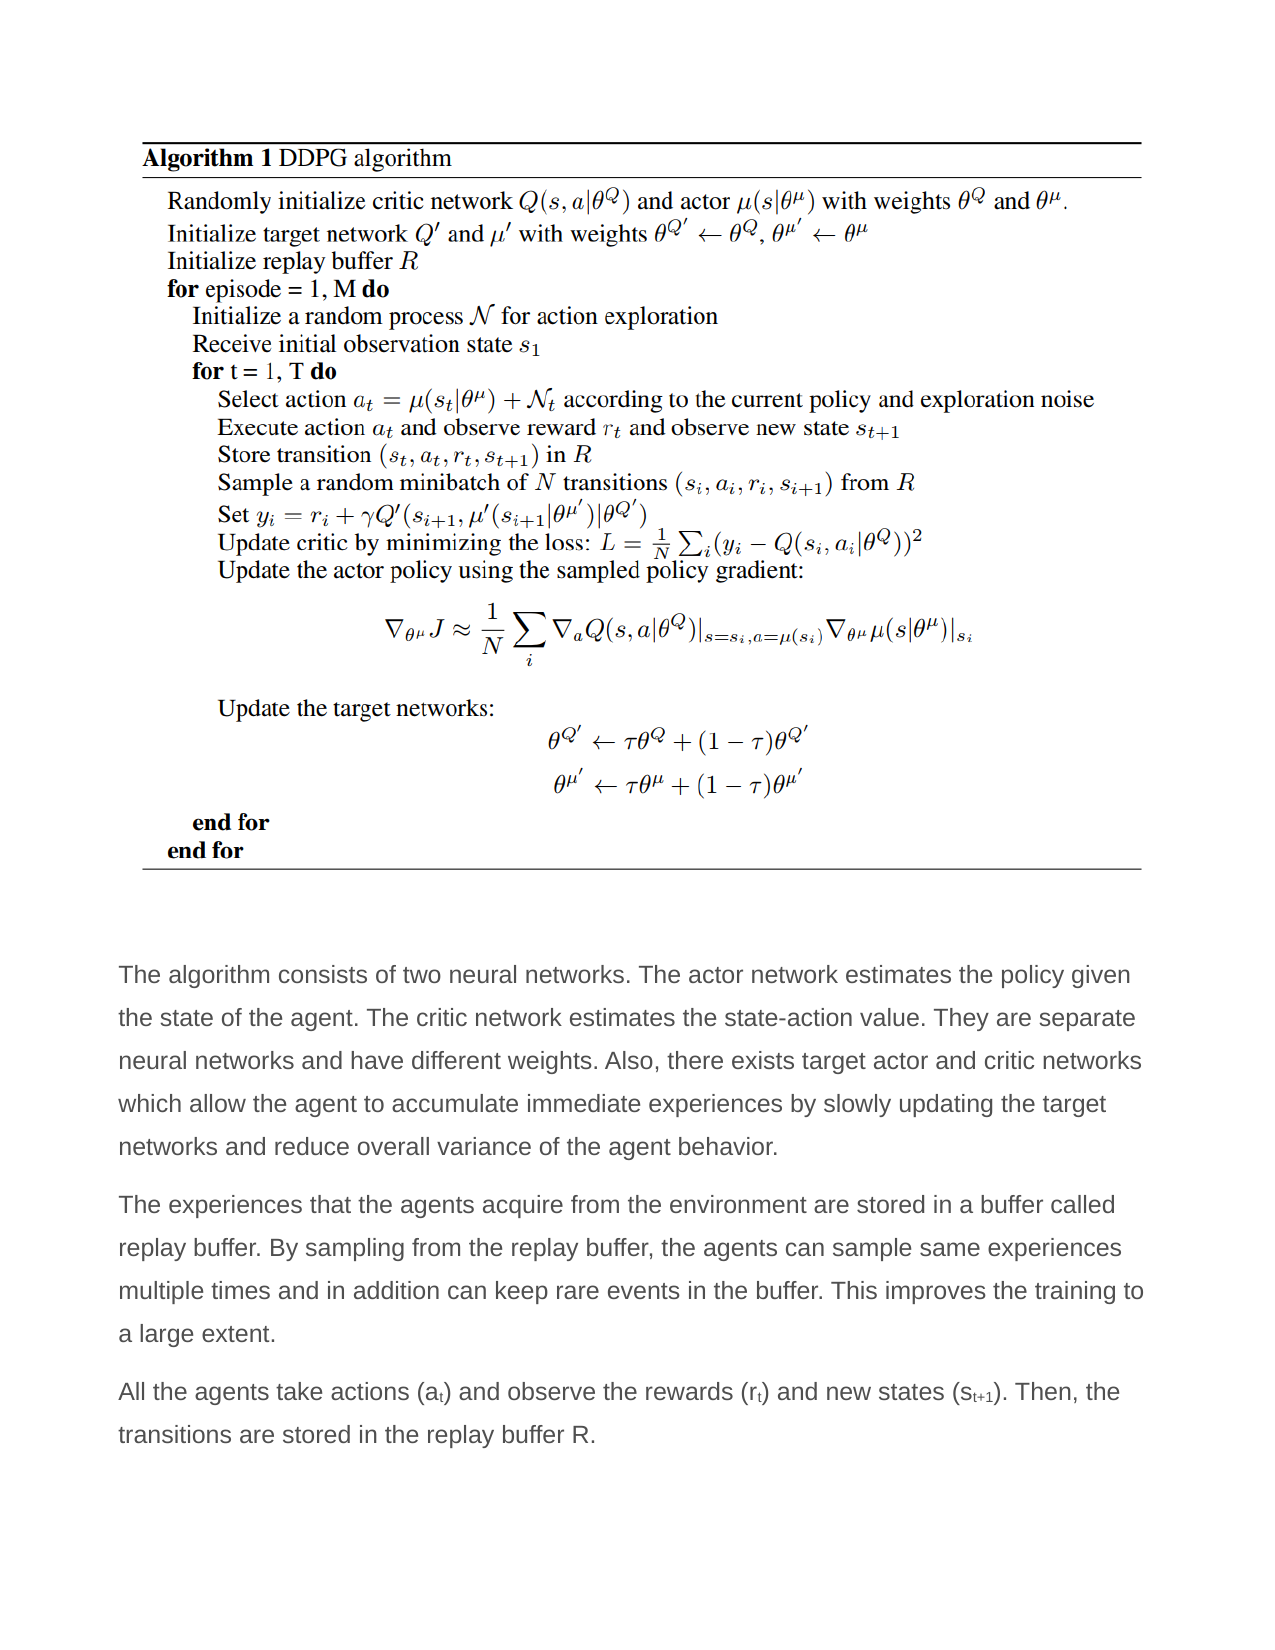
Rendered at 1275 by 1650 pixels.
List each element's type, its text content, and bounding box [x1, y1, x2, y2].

text The experiences that the agents acquire from the environment are stored in a buffer called replay buffer. By sampling from the replay buffer, the agents can sample same experiences multiple times and in addition can keep rare events in the buffer. This improves the training to a large extent. [118, 1190, 1157, 1348]
picture [118, 118, 1157, 888]
text All the agents take actions (at) and observe the rewards (rt) and new states (st+1). Then, the transitions are stored in the replay buffer R. [118, 1377, 1157, 1449]
text The algorithm consists of two neural networks. The actor network estimates the policy given the state of the agent. The critic network estimates the state-action value. They are separate neural networks and have different weights. Also, there exists target actor and critic networks which allow the agent to accumulate immediate experiences by slowly updating the target networks and reduce overall variance of the agent behavior. [118, 960, 1157, 1161]
